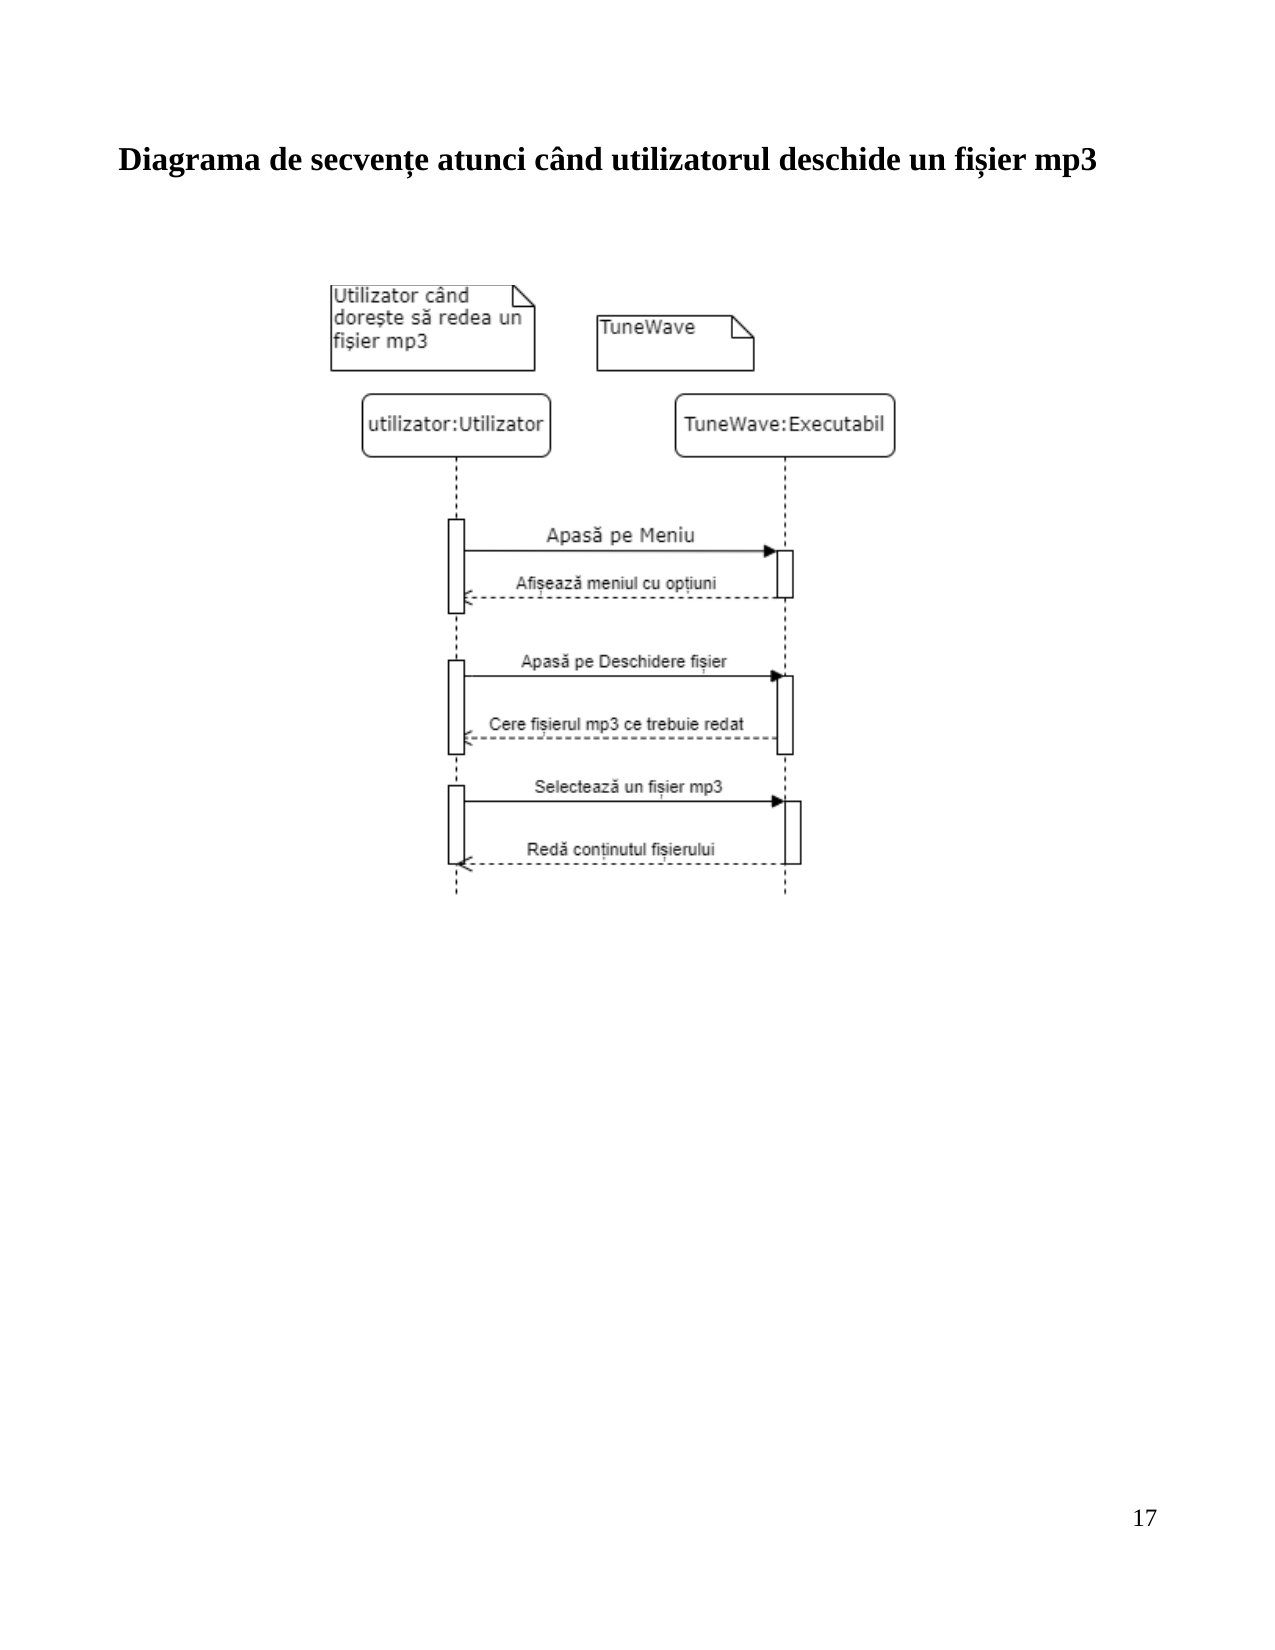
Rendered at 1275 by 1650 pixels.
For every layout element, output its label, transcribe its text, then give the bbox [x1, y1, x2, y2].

subtitle Diagrama de secvențe atunci când utilizatorul deschide un fișier mp3 [118, 139, 1157, 177]
picture [326, 285, 949, 923]
